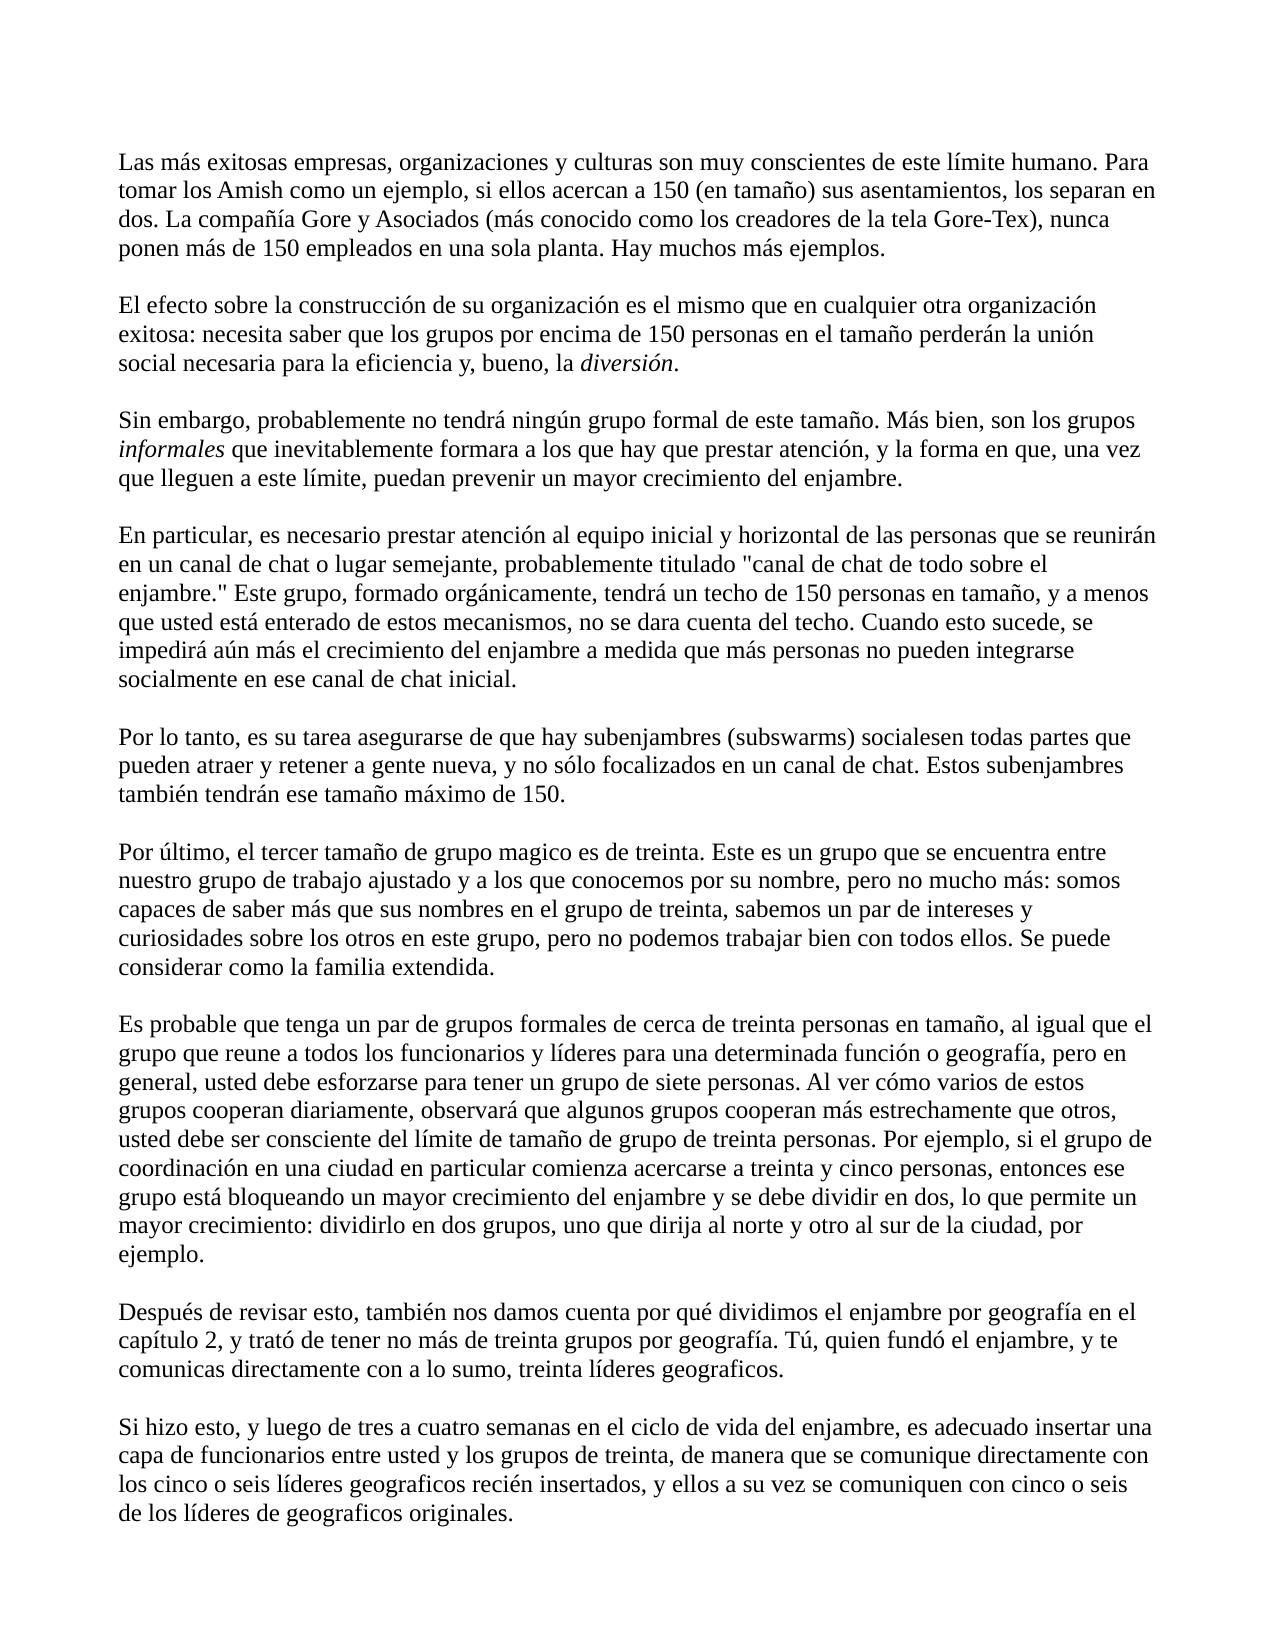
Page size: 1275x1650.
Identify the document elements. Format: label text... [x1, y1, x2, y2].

text Las más exitosas empresas, organizaciones y culturas son muy conscientes de este límite humano. Para tomar los Amish como un ejemplo, si ellos acercan a 150 (en tamaño) sus asentamientos, los separan en dos. La compañía Gore y Asociados (más conocido como los creadores de la tela Gore-Tex), nunca ponen más de 150 empleados en una sola planta. Hay muchos más ejemplos. El efecto sobre la construcción de su organización es el mismo que en cualquier otra organización exitosa: necesita saber que los grupos por encima de 150 personas en el tamaño perderán la unión social necesaria para la eficiencia y, bueno, la diversión. Sin embargo, probablemente no tendrá ningún grupo formal de este tamaño. Más bien, son los grupos informales que inevitablemente formara a los que hay que prestar atención, y la forma en que, una vez que lleguen a este límite, puedan prevenir un mayor crecimiento del enjambre. En particular, es necesario prestar atención al equipo inicial y horizontal de las personas que se reunirán en un canal de chat o lugar semejante, probablemente titulado "canal de chat de todo sobre el enjambre." Este grupo, formado orgánicamente, tendrá un techo de 150 personas en tamaño, y a menos que usted está enterado de estos mecanismos, no se dara cuenta del techo. Cuando esto sucede, se impedirá aún más el crecimiento del enjambre a medida que más personas no pueden integrarse socialmente en ese canal de chat inicial. Por lo tanto, es su tarea asegurarse de que hay subenjambres (subswarms) socialesen todas partes que pueden atraer y retener a gente nueva, y no sólo focalizados en un canal de chat. Estos subenjambres también tendrán ese tamaño máximo de 150. Por último, el tercer tamaño de grupo magico es de treinta. Este es un grupo que se encuentra entre nuestro grupo de trabajo ajustado y a los que conocemos por su nombre, pero no mucho más: somos capaces de saber más que sus nombres en el grupo de treinta, sabemos un par de intereses y curiosidades sobre los otros en este grupo, pero no podemos trabajar bien con todos ellos. Se puede considerar como la familia extendida. Es probable que tenga un par de grupos formales de cerca de treinta personas en tamaño, al igual que el grupo que reune a todos los funcionarios y líderes para una determinada función o geografía, pero en general, usted debe esforzarse para tener un grupo de siete personas. Al ver cómo varios de estos grupos cooperan diariamente, observará que algunos grupos cooperan más estrechamente que otros, usted debe ser consciente del límite de tamaño de grupo de treinta personas. Por ejemplo, si el grupo de coordinación en una ciudad en particular comienza acercarse a treinta y cinco personas, entonces ese grupo está bloqueando un mayor crecimiento del enjambre y se debe dividir en dos, lo que permite un mayor crecimiento: dividirlo en dos grupos, uno que dirija al norte y otro al sur de la ciudad, por ejemplo. Después de revisar esto, también nos damos cuenta por qué dividimos el enjambre por geografía en el capítulo 2, y trató de tener no más de treinta grupos por geografía. Tú, quien fundó el enjambre, y te comunicas directamente con a lo sumo, treinta líderes geograficos. Si hizo esto, y luego de tres a cuatro semanas en el ciclo de vida del enjambre, es adecuado insertar una capa de funcionarios entre usted y los grupos de treinta, de manera que se comunique directamente con los cinco o seis líderes geograficos recién insertados, y ellos a su vez se comuniquen con cinco o seis de los líderes de geograficos originales. [118, 118, 1157, 1527]
